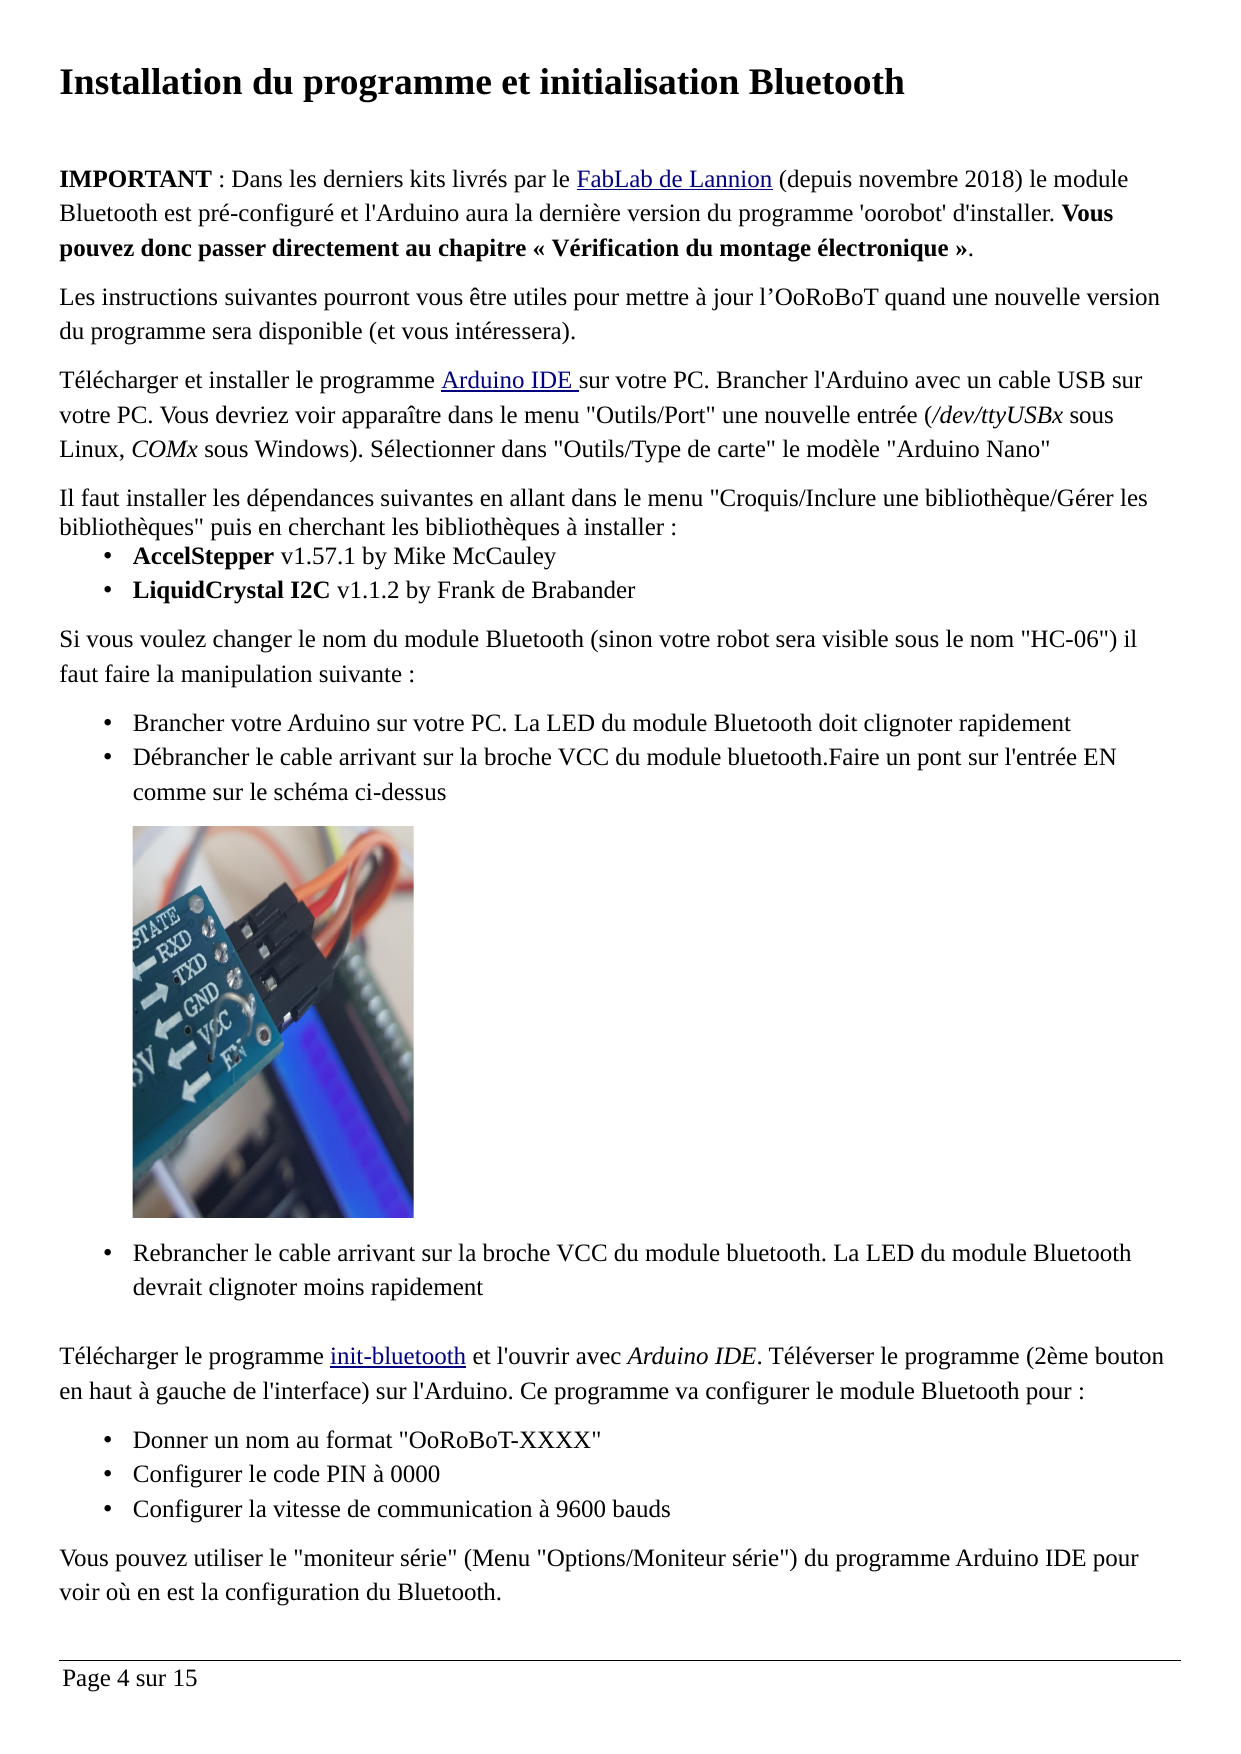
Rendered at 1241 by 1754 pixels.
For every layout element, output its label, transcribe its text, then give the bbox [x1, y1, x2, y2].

text Télécharger et installer le programme Arduino IDE sur votre PC. Brancher l'Arduino avec un cable USB sur votre PC. Vous devriez voir apparaître dans le menu "Outils/Port" une nouvelle entrée (/dev/ttyUSBx sous Linux, COMx sous Windows). Sélectionner dans "Outils/Type de carte" le modèle "Arduino Nano" [59, 365, 1181, 463]
list Configurer la vitesse de communication à 9600 bauds [103, 1494, 1181, 1522]
list Rebrancher le cable arrivant sur la broche VCC du module bluetooth. La LED du module Bluetooth devrait clignoter moins rapidement [103, 1238, 1181, 1301]
list Configurer le code PIN à 0000 [103, 1459, 1181, 1488]
picture [132, 826, 414, 1218]
text Télécharger le programme init-bluetooth et l'ouvrir avec Arduino IDE. Téléverser le programme (2ème bouton en haut à gauche de l'interface) sur l'Arduino. Ce programme va configurer le module Bluetooth pour : [59, 1341, 1181, 1404]
text Il faut installer les dépendances suivantes en allant dans le menu "Croquis/Inclure une bibliothèque/Gérer les bibliothèques" puis en cherchant les bibliothèques à installer : [59, 483, 1181, 541]
text IMPORTANT : Dans les derniers kits livrés par le FabLab de Lannion (depuis novembre 2018) le module Bluetooth est pré-configuré et l'Arduino aura la dernière version du programme 'oorobot' d'installer. Vous pouvez donc passer directement au chapitre « Vérification du montage électronique ». [59, 164, 1181, 261]
list Donner un nom au format "OoRoBoT-XXXX" [103, 1425, 1181, 1453]
text Les instructions suivantes pourront vous être utiles pour mettre à jour l’OoRoBoT quand une nouvelle version du programme sera disponible (et vous intéressera). [59, 282, 1181, 345]
list Débrancher le cable arrivant sur la broche VCC du module bluetooth.Faire un pont sur l'entrée EN comme sur le schéma ci-dessus [103, 742, 1181, 806]
text Si vous voulez changer le nom du module Bluetooth (sinon votre robot sera visible sous le nom "HC-06") il faut faire la manipulation suivante : [59, 624, 1181, 688]
list AccelStepper v1.57.1 by Mike McCauley [103, 541, 1181, 569]
subtitle Installation du programme et initialisation Bluetooth [59, 59, 1181, 102]
text Vous pouvez utiliser le "moniteur série" (Menu "Options/Moniteur série") du programme Arduino IDE pour voir où en est la configuration du Bluetooth. [59, 1543, 1181, 1606]
list LiquidCrystal I2C v1.1.2 by Frank de Brabander [103, 575, 1181, 604]
list Brancher votre Arduino sur votre PC. La LED du module Bluetooth doit clignoter rapidement [103, 708, 1181, 737]
